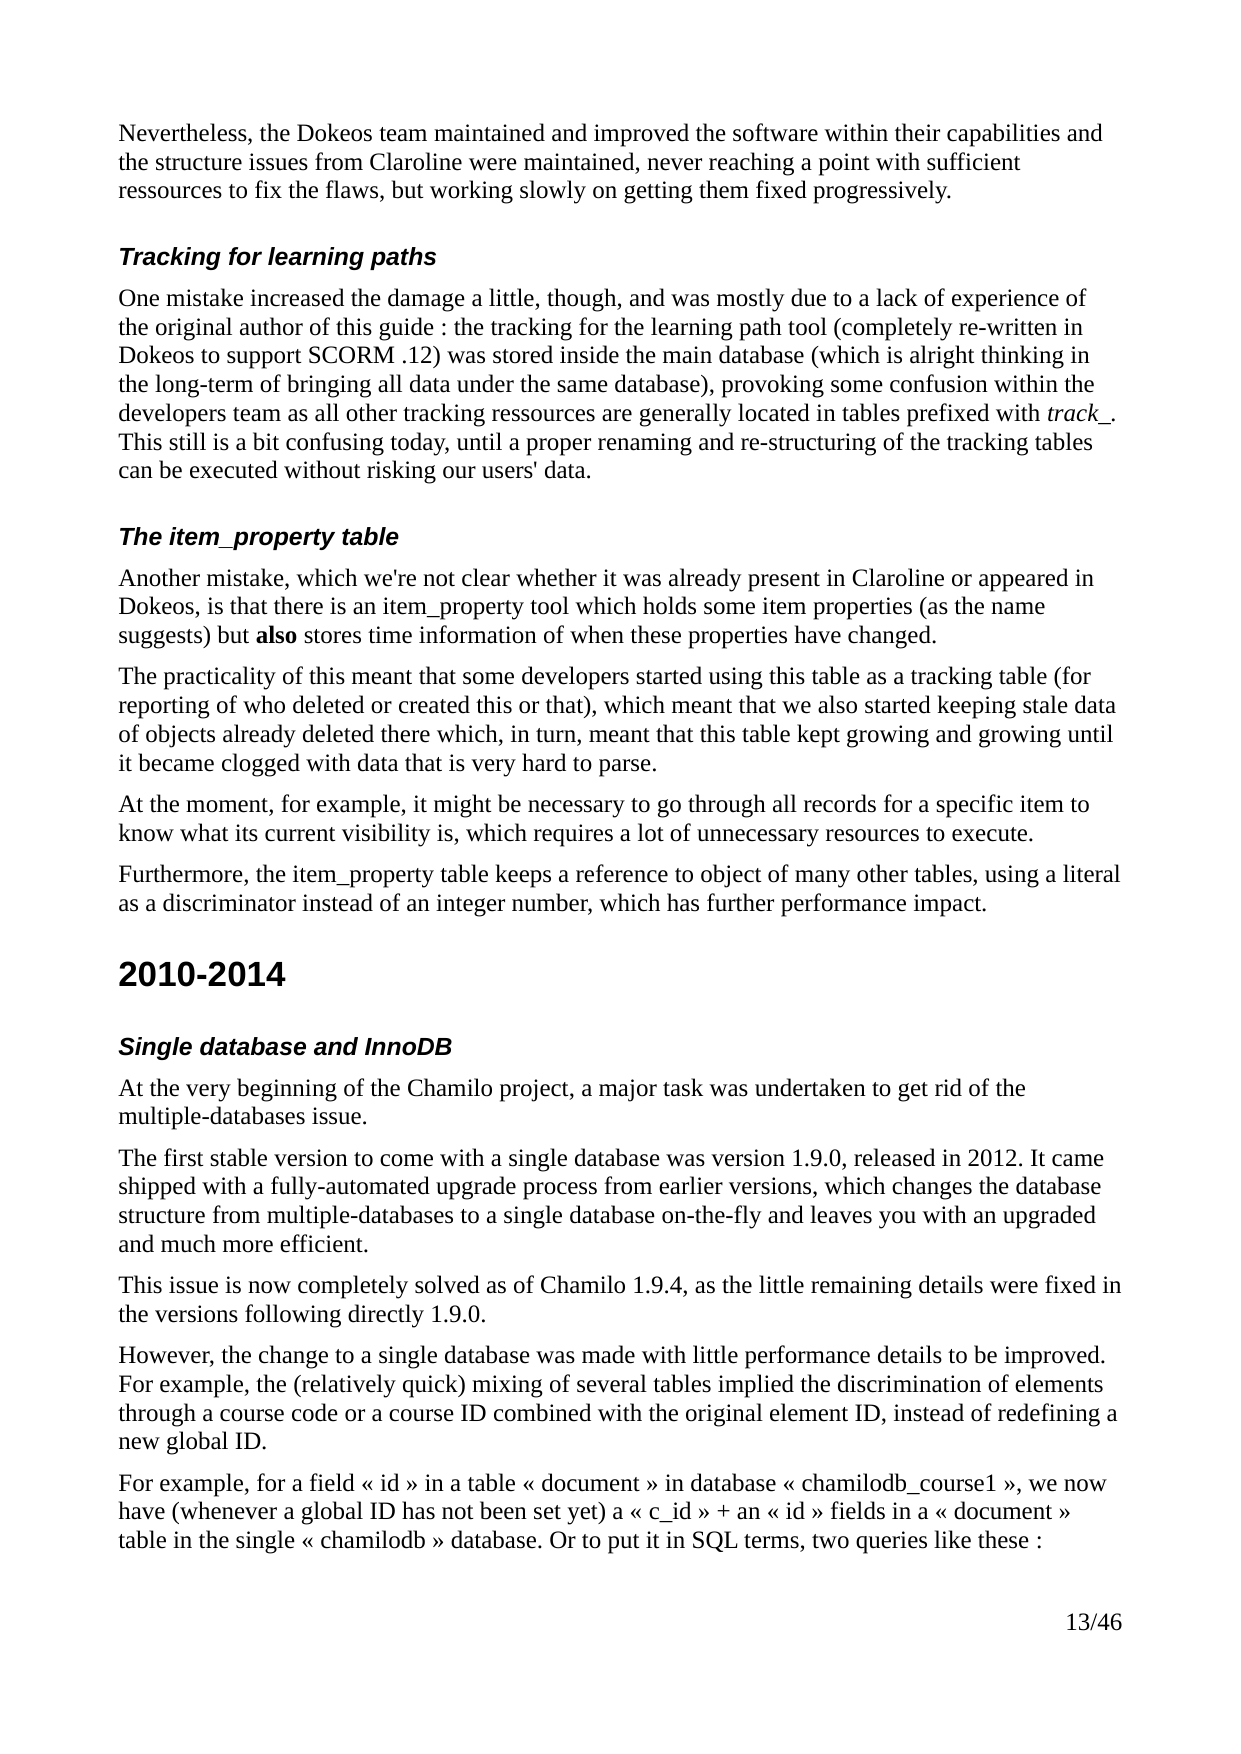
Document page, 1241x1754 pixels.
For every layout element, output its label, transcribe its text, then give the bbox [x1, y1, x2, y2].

text Nevertheless, the Dokeos team maintained and improved the software within their capabilities and the structure issues from Claroline were maintained, never reaching a point with sufficient ressources to fix the flaws, but working slowly on getting them fixed progressively. [118, 118, 1122, 204]
text Furthermore, the item_property table keeps a reference to object of many other tables, using a literal as a discriminator instead of an integer number, which has further performance impact. [118, 859, 1122, 916]
text The first stable version to come with a single database was version 1.9.0, released in 2012. It came shipped with a fully-automated upgrade process from earlier versions, which changes the database structure from multiple-databases to a single database on-the-fly and leaves you with an upgraded and much more efficient. [118, 1143, 1122, 1258]
text However, the change to a single database was made with little performance details to be improved. For example, the (relatively quick) mixing of several tables implied the discrimination of elements through a course code or a course ID combined with the original element ID, instead of redefining a new global ID. [118, 1340, 1122, 1455]
text For example, for a field « id » in a table « document » in database « chamilodb_course1 », we now have (whenever a global ID has not been set yet) a « c_id » + an « id » fields in a « document » table in the single « chamilodb » database. Or to put it in SQL terms, two queries like these : [118, 1468, 1122, 1554]
text This issue is now completely solved as of Chamilo 1.9.4, as the little remaining details were fixed in the versions following directly 1.9.0. [118, 1270, 1122, 1328]
text At the moment, for example, it might be necessary to go through all records for a specific item to know what its current visibility is, which requires a lot of unnecessary resources to execute. [118, 789, 1122, 846]
subtitle Tracking for learning paths [118, 242, 1122, 270]
text The practicality of this meant that some developers started using this table as a tracking table (for reporting of who deleted or created this or that), which meant that we also started keeping stale data of objects already deleted there which, in turn, meant that this table kept growing and growing until it became clogged with data that is very hard to parse. [118, 661, 1122, 776]
text One mistake increased the damage a little, though, and was mostly due to a lack of experience of the original author of this guide : the tracking for the learning path tool (completely re-written in Dokeos to support SCORM .12) was stored inside the main database (which is alright thinking in the long-term of bringing all data under the same database), provoking some confusion within the developers team as all other tracking ressources are generally located in tables prefixed with track_. This still is a bit confusing today, until a proper renaming and re-structuring of the tracking tables can be executed without risking our users' data. [118, 283, 1122, 484]
text At the very beginning of the Chamilo project, a major task was undertaken to get rid of the multiple-databases issue. [118, 1073, 1122, 1130]
subtitle The item_property table [118, 522, 1122, 550]
subtitle Single database and InnoDB [118, 1032, 1122, 1060]
text Another mistake, which we're not clear whether it was already present in Claroline or appeared in Dokeos, is that there is an item_property tool which holds some item properties (as the name suggests) but also stores time information of when these properties have changed. [118, 563, 1122, 649]
subtitle 2010-2014 [118, 954, 1122, 994]
